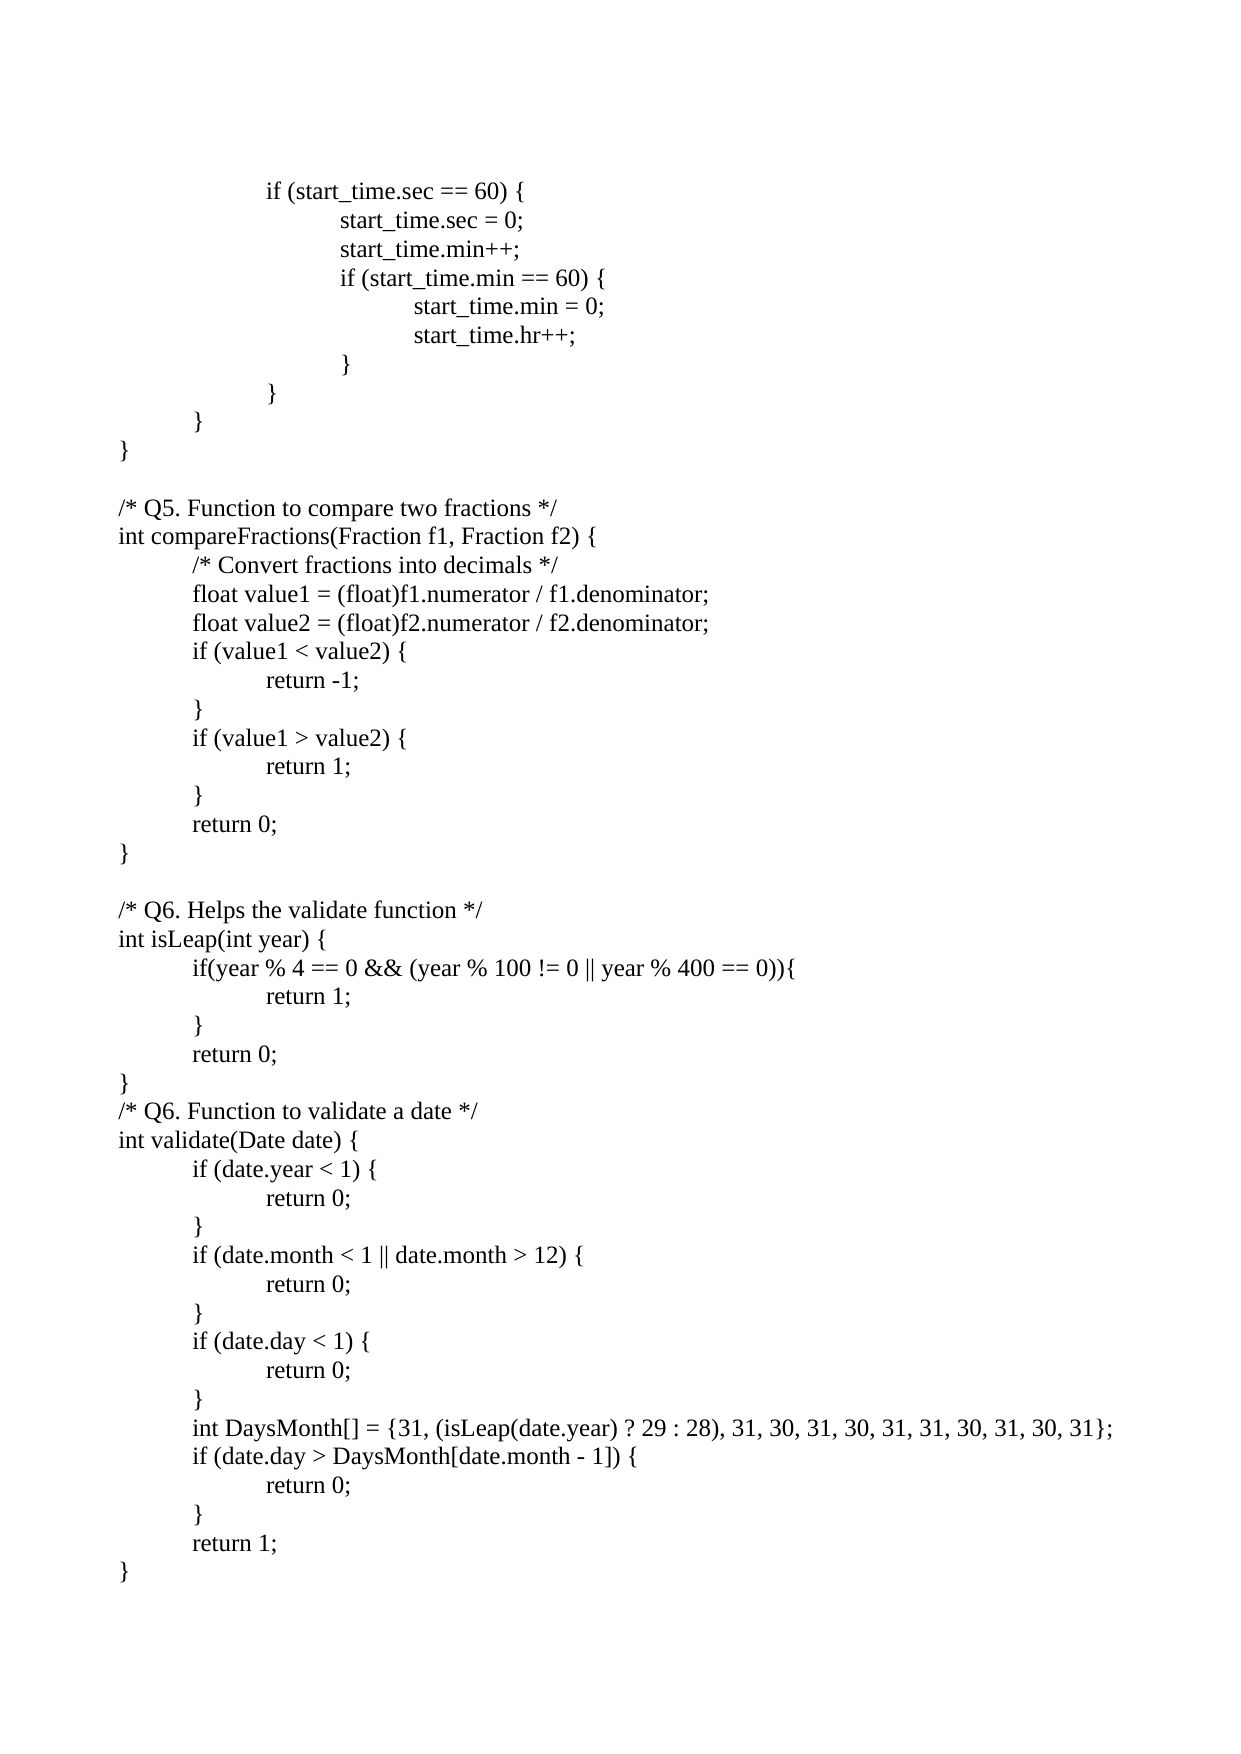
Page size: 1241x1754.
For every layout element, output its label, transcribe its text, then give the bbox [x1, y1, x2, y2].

text } [118, 1384, 1122, 1413]
text return -1; [118, 665, 1122, 694]
text } [118, 406, 1122, 435]
text } [118, 838, 1122, 866]
text } [118, 694, 1122, 723]
text if (date.month < 1 || date.month > 12) { [118, 1240, 1122, 1269]
text return 1; [118, 1528, 1122, 1556]
text } [118, 1010, 1122, 1039]
text start_time.hr++; [118, 320, 1122, 349]
text start_time.min++; [118, 234, 1122, 263]
text } [118, 1298, 1122, 1326]
text int compareFractions(Fraction f1, Fraction f2) { [118, 521, 1122, 550]
text /* Q5. Function to compare two fractions */ [118, 493, 1122, 521]
text } [118, 435, 1122, 464]
text if (value1 < value2) { [118, 636, 1122, 665]
text return 0; [118, 1183, 1122, 1211]
text } [118, 349, 1122, 378]
text } [118, 378, 1122, 406]
text /* Q6. Helps the validate function */ [118, 895, 1122, 924]
text } [118, 1556, 1122, 1585]
text } [118, 1499, 1122, 1528]
text if (value1 > value2) { [118, 723, 1122, 751]
text start_time.sec = 0; [118, 205, 1122, 234]
text int validate(Date date) { [118, 1125, 1122, 1154]
text } [118, 780, 1122, 809]
text if(year % 4 == 0 && (year % 100 != 0 || year % 400 == 0)){ [118, 953, 1122, 981]
text /* Convert fractions into decimals */ [118, 550, 1122, 579]
text int DaysMonth[] = {31, (isLeap(date.year) ? 29 : 28), 31, 30, 31, 30, 31, 31, 30, 31, 30, 31}; [118, 1413, 1122, 1441]
text if (date.day > DaysMonth[date.month - 1]) { [118, 1441, 1122, 1470]
text return 1; [118, 981, 1122, 1010]
text int isLeap(int year) { [118, 924, 1122, 953]
text float value2 = (float)f2.numerator / f2.denominator; [118, 608, 1122, 636]
text return 0; [118, 1039, 1122, 1068]
text } [118, 1068, 1122, 1096]
text if (start_time.min == 60) { [118, 263, 1122, 291]
text return 0; [118, 1355, 1122, 1384]
text /* Q6. Function to validate a date */ [118, 1096, 1122, 1125]
text return 0; [118, 809, 1122, 838]
text return 0; [118, 1470, 1122, 1499]
text return 0; [118, 1269, 1122, 1298]
text float value1 = (float)f1.numerator / f1.denominator; [118, 579, 1122, 608]
text start_time.min = 0; [118, 291, 1122, 320]
text return 1; [118, 751, 1122, 780]
text if (start_time.sec == 60) { [118, 176, 1122, 205]
text if (date.year < 1) { [118, 1154, 1122, 1183]
text if (date.day < 1) { [118, 1326, 1122, 1355]
text } [118, 1211, 1122, 1240]
